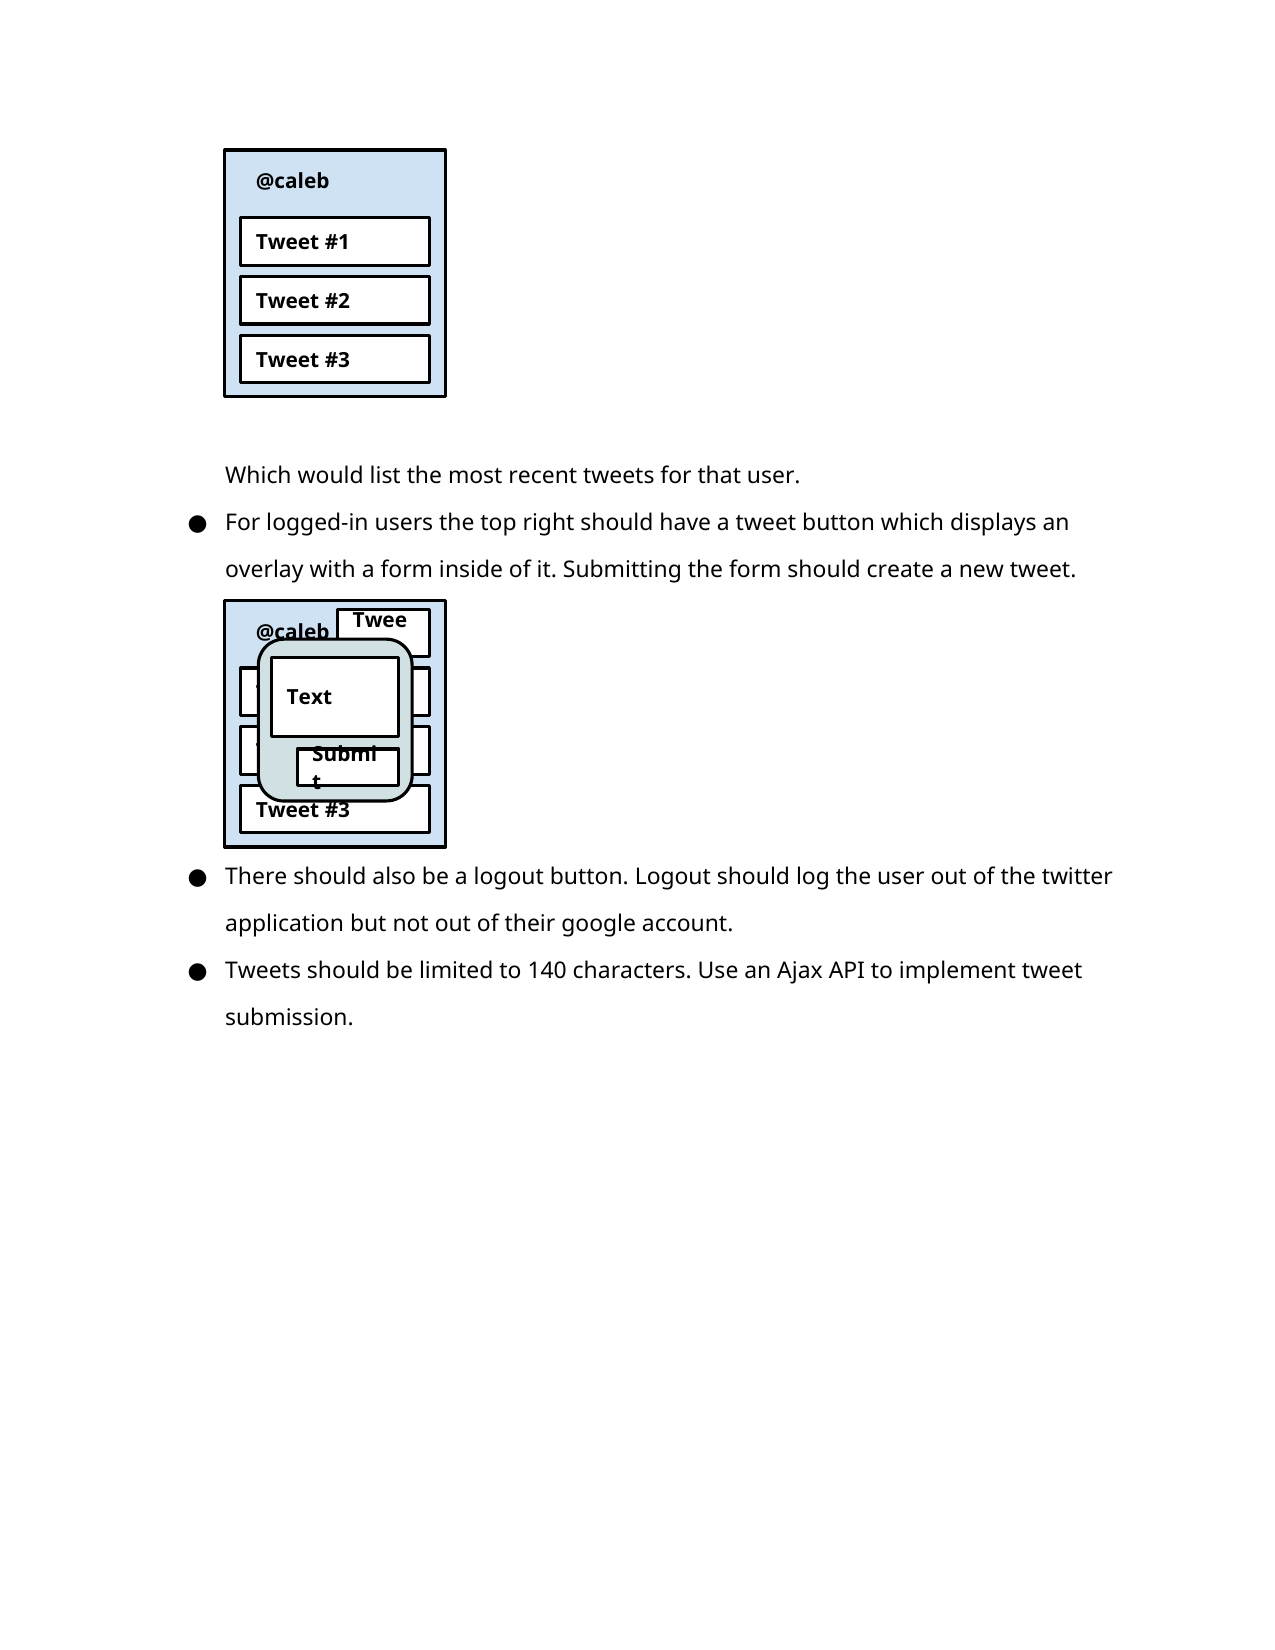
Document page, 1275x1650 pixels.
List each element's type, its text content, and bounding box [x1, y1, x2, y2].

list Tweets should be limited to 140 characters. Use an Ajax API to implement tweet submission. [187, 954, 1125, 1032]
list For logged-in users the top right should have a tweet button which displays an overlay with a form inside of it. Submitting the form should create a new tweet. [187, 506, 1125, 847]
list Tweets should be visible on a user’s profile. For example we might have: twitter-clone.appspot.com/<USERNAME> Which would list the most recent tweets for that user. [187, 150, 1125, 491]
list There should also be a logout button. Logout should log the user out of the twitter application but not out of their google account. [187, 860, 1125, 938]
